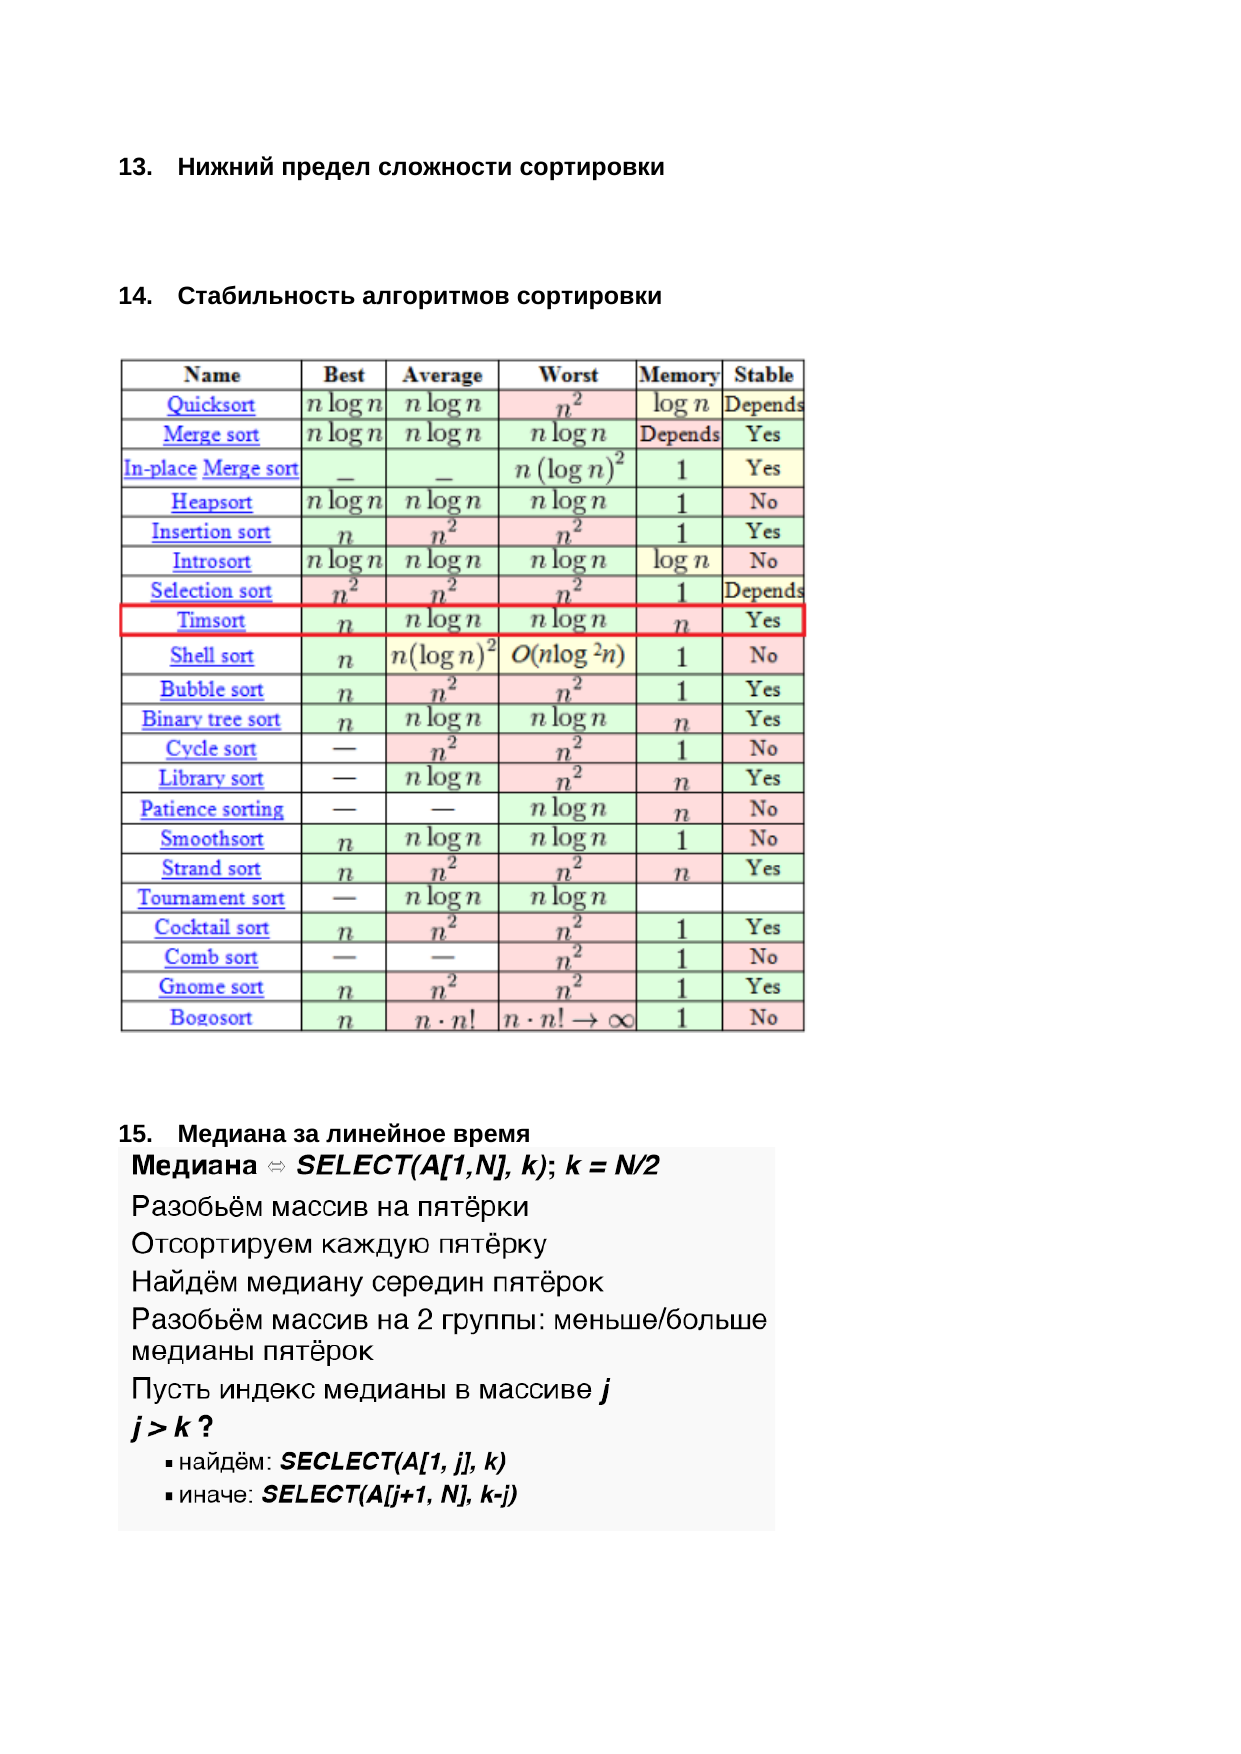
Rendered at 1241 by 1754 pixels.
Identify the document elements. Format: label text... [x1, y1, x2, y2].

list Нижний предел сложности сортировки [118, 152, 1152, 180]
picture [118, 1147, 776, 1531]
list Стабильность алгоритмов сортировки [118, 281, 1152, 310]
picture [118, 357, 808, 1033]
list Медиана за линейное время [118, 1119, 1152, 1148]
